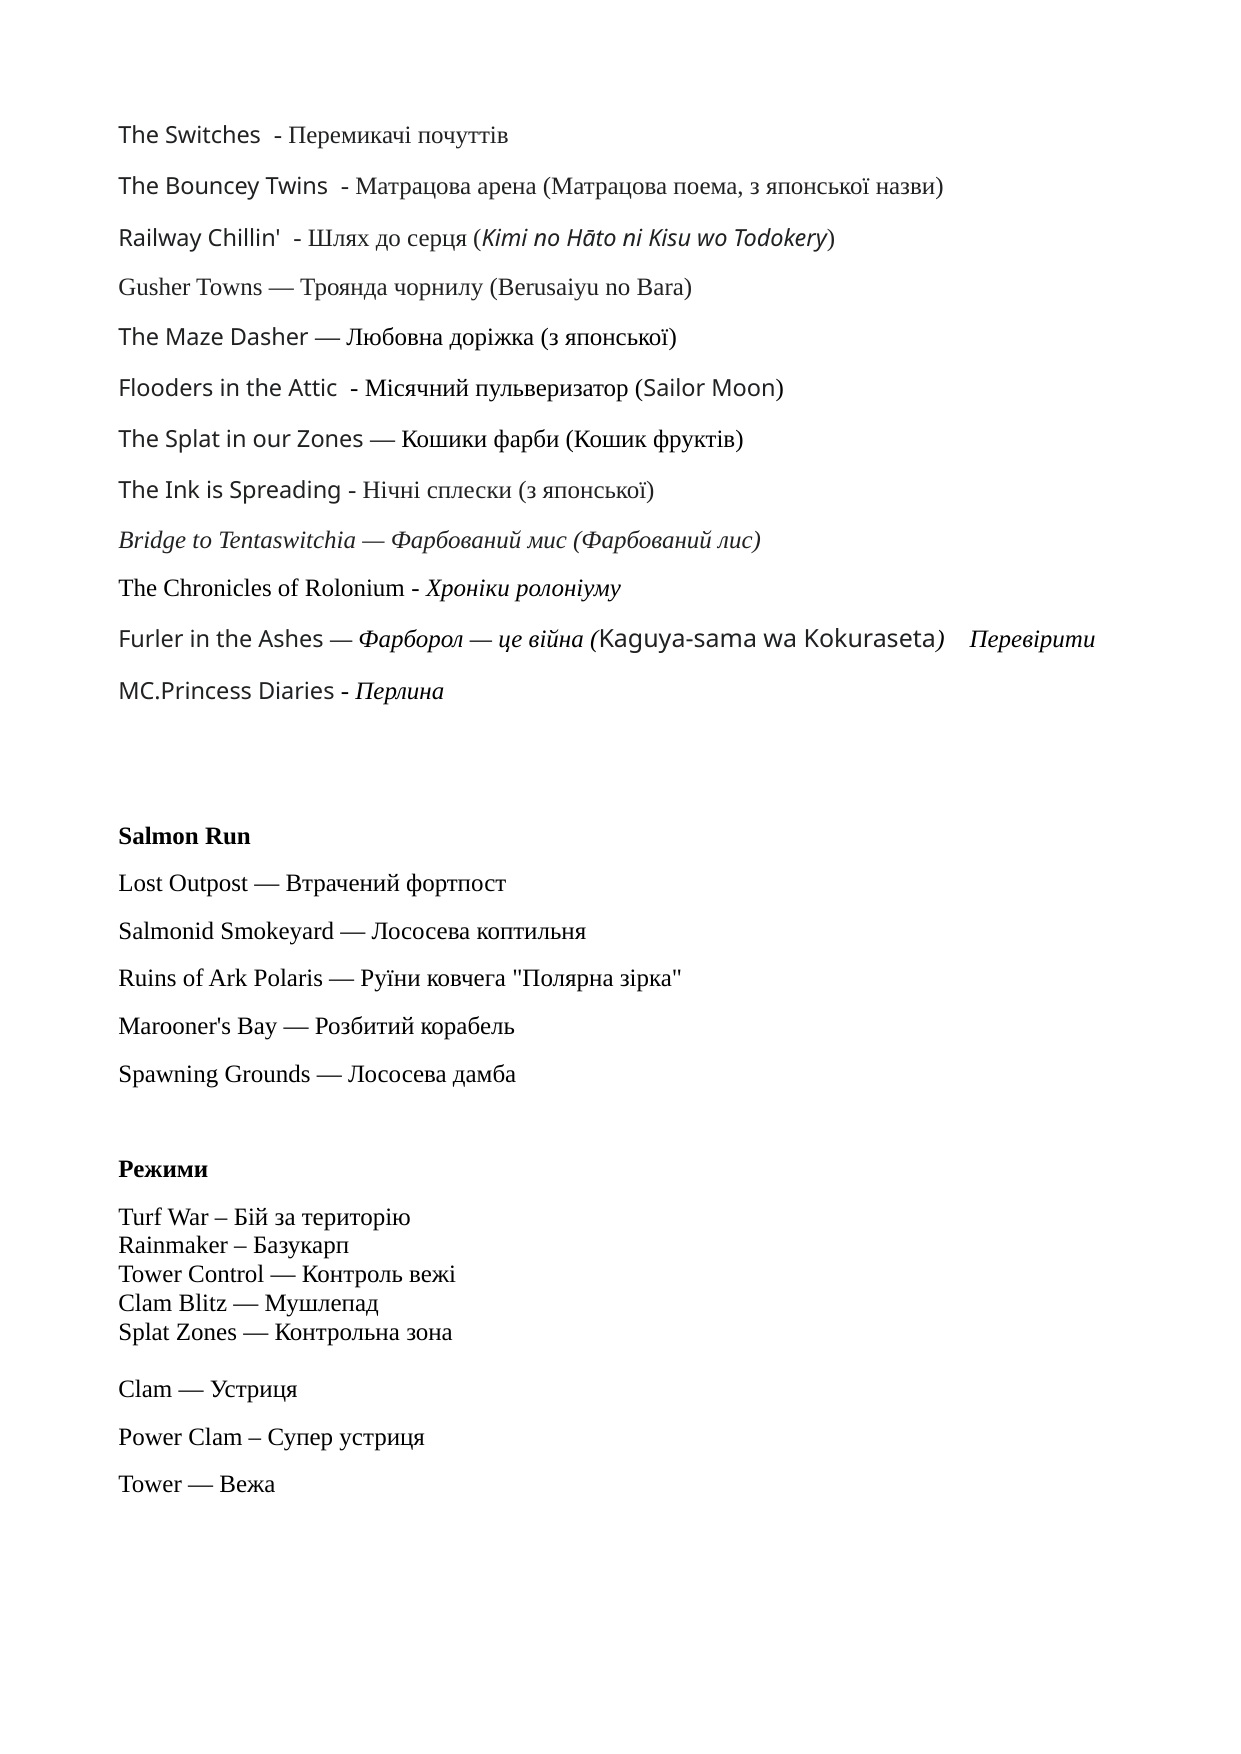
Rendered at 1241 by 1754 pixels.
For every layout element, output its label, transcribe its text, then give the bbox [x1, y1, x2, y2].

text Furler in the Ashes — Фарборол — це війна (Kaguya-sama wa Kokuraseta) Перевірити [118, 620, 1122, 654]
text Ruins of Ark Polaris — Руїни ковчега "Полярна зірка" [118, 963, 1122, 992]
text The Splat in our Zones — Кошики фарби (Кошик фруктів) [118, 422, 1122, 454]
text Railway Chillin' - Шлях до серця (Kimi no Hāto ni Kisu wo Todokery) [118, 221, 1122, 253]
text The Switches - Перемикачі почуттів [118, 118, 1122, 150]
text Gusher Towns — Троянда чорнилу (Berusaiyu no Bara) [118, 272, 1122, 301]
text The Maze Dasher — Любовна доріжка (з японської) [118, 320, 1122, 352]
text Flooders in the Attic - Місячний пульверизатор (Sailor Moon) [118, 371, 1122, 403]
text Clam Blitz — Мушлепад [118, 1288, 1122, 1317]
text Режими [118, 1154, 1122, 1183]
text Rainmaker – Базукарп [118, 1230, 1122, 1259]
text Spawning Grounds — Лососева дамба [118, 1059, 1122, 1087]
text Power Clam – Супер устриця [118, 1422, 1122, 1450]
text Lost Outpost — Втрачений фортпост [118, 868, 1122, 897]
text Splat Zones — Контрольна зона [118, 1317, 1122, 1345]
text Marooner's Bay — Розбитий корабель [118, 1011, 1122, 1040]
text Tower — Вежа [118, 1469, 1122, 1498]
text The Chronicles of Rolonium - Хроніки ролоніуму [118, 573, 1122, 602]
text The Bouncey Twins - Матрацова арена (Матрацова поема, з японської назви) [118, 169, 1122, 201]
text Bridge to Tentaswitchia — Фарбований мис (Фарбований лис) [118, 525, 1122, 554]
text Clam — Устриця [118, 1374, 1122, 1403]
text Salmonid Smokeyard — Лососева коптильня [118, 916, 1122, 945]
text Turf War – Бій за територію [118, 1202, 1122, 1230]
text Tower Control — Контроль вежі [118, 1259, 1122, 1288]
text Salmon Run [118, 821, 1122, 849]
text The Ink is Spreading - Нічні сплески (з японської) [118, 474, 1122, 506]
text MC.Princess Diaries - Перлина [118, 674, 1122, 706]
